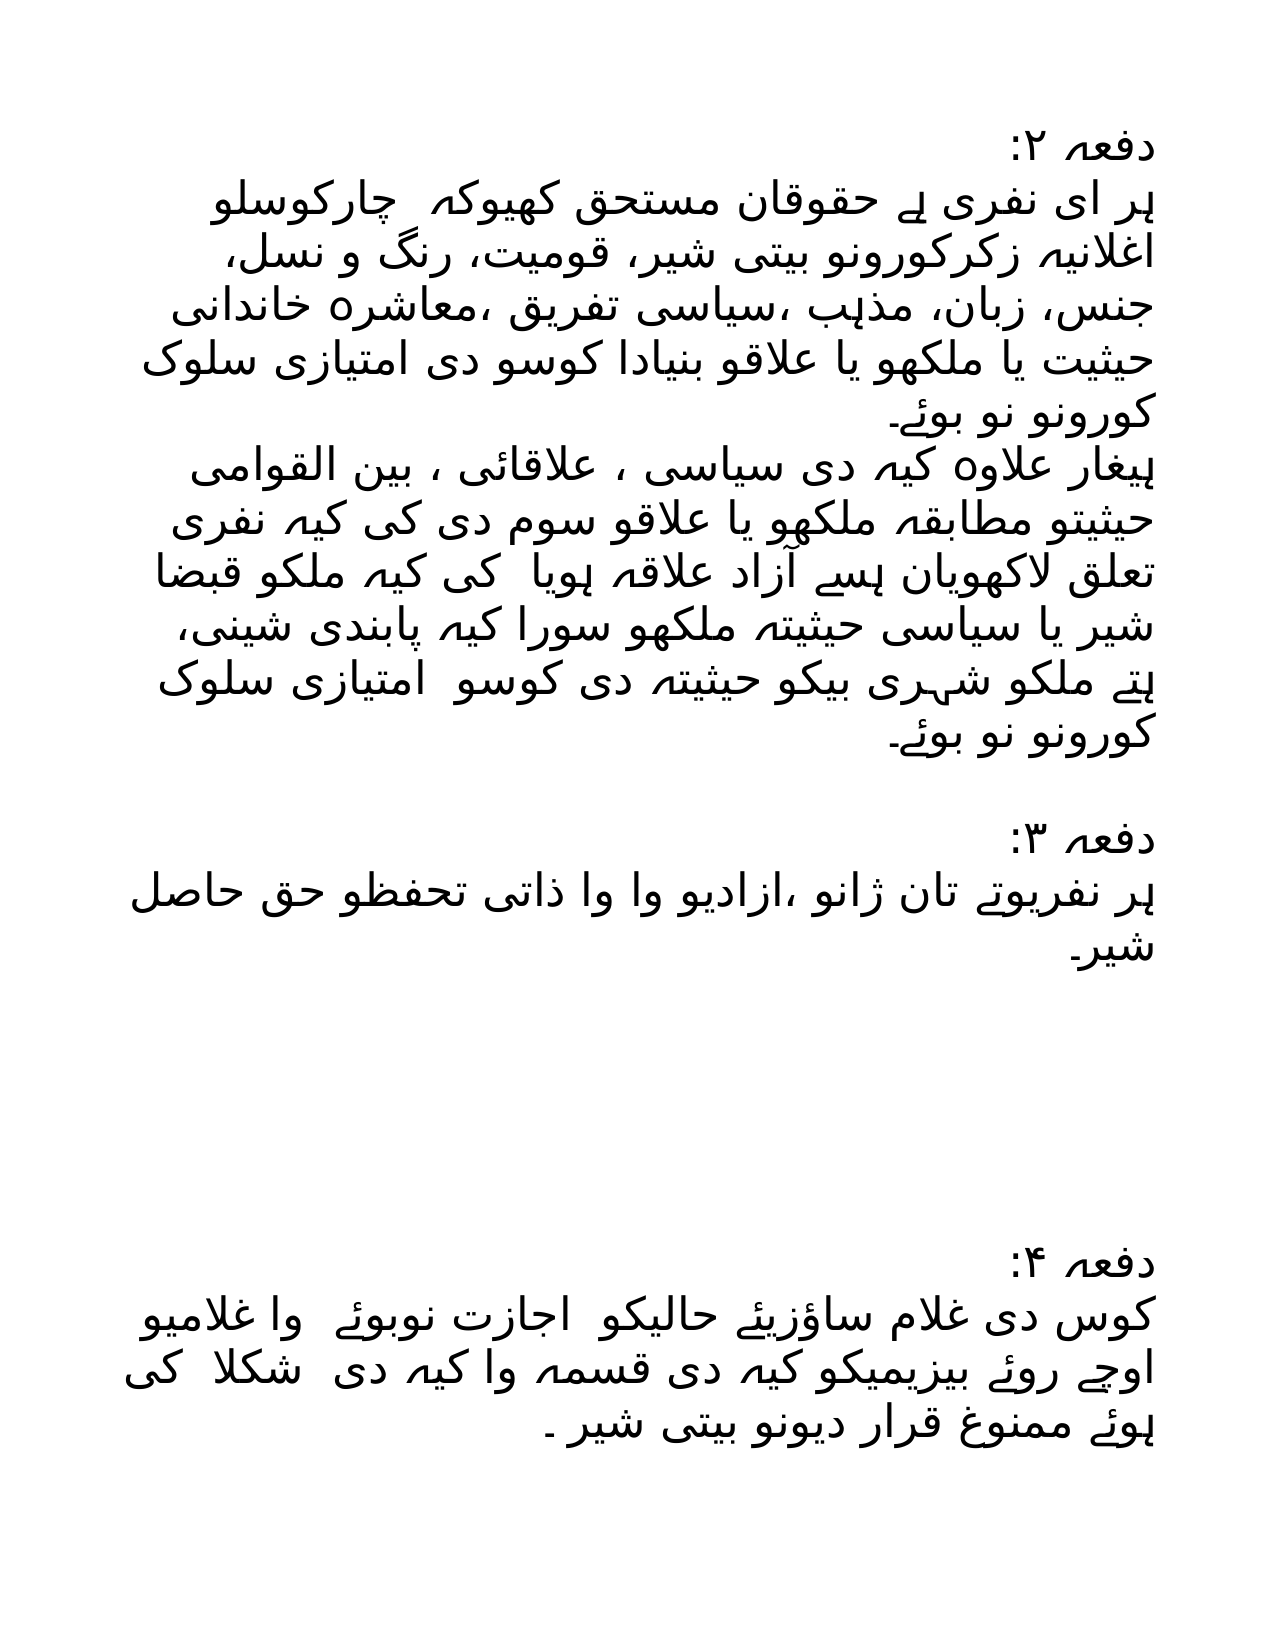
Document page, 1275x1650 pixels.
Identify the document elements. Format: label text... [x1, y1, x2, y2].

text ہر ای نفری ہے حقوقان مستحق کھیوکہ چارکوسلو اغلانیہ زکرکورونو بیتی شیر، قومیت، رنگ و نسل، جنس، زبان، مذہب ،سیاسی تفریق ،معاشرہ خاندانی حیثیت یا ملکھو یا علاقو بنیادا کوسو دی امتیازی سلوک کورونو نو بوئے۔ [118, 171, 1157, 438]
text دفعہ ۴: [118, 1234, 1157, 1288]
text ہیغار علاوہ کیہ دی سیاسی ، علاقائی ، بین القوامی حیثیتو مطابقہ ملکھو یا علاقو سوم دی کی کیہ نفری تعلق لاکھویان ہسے آزاد علاقہ ہویا کی کیہ ملکو قبضا شیر یا سیاسی حیثیتہ ملکھو سورا کیہ پابندی شینی، ہتے ملکو شہری بیکو حیثیتہ دی کوسو امتیازی سلوک کورونو نو بوئے۔ [118, 438, 1157, 758]
text دفعہ ۳: [118, 811, 1157, 864]
text دفعہ ۲: [118, 118, 1157, 171]
text کوس دی غلام ساؤزیئے حالیکو اجازت نوبوئے وا غلامیو اوچے روئے بیزیمیکو کیہ دی قسمہ وا کیہ دی شکلا کی ہوئے ممنوغ قرار دیونو بیتی شیر ۔ [118, 1288, 1157, 1448]
text ہر نفریوتے تان ژانو ،ازادیو وا وا ذاتی تحفظو حق حاصل شیر۔ [118, 864, 1157, 971]
